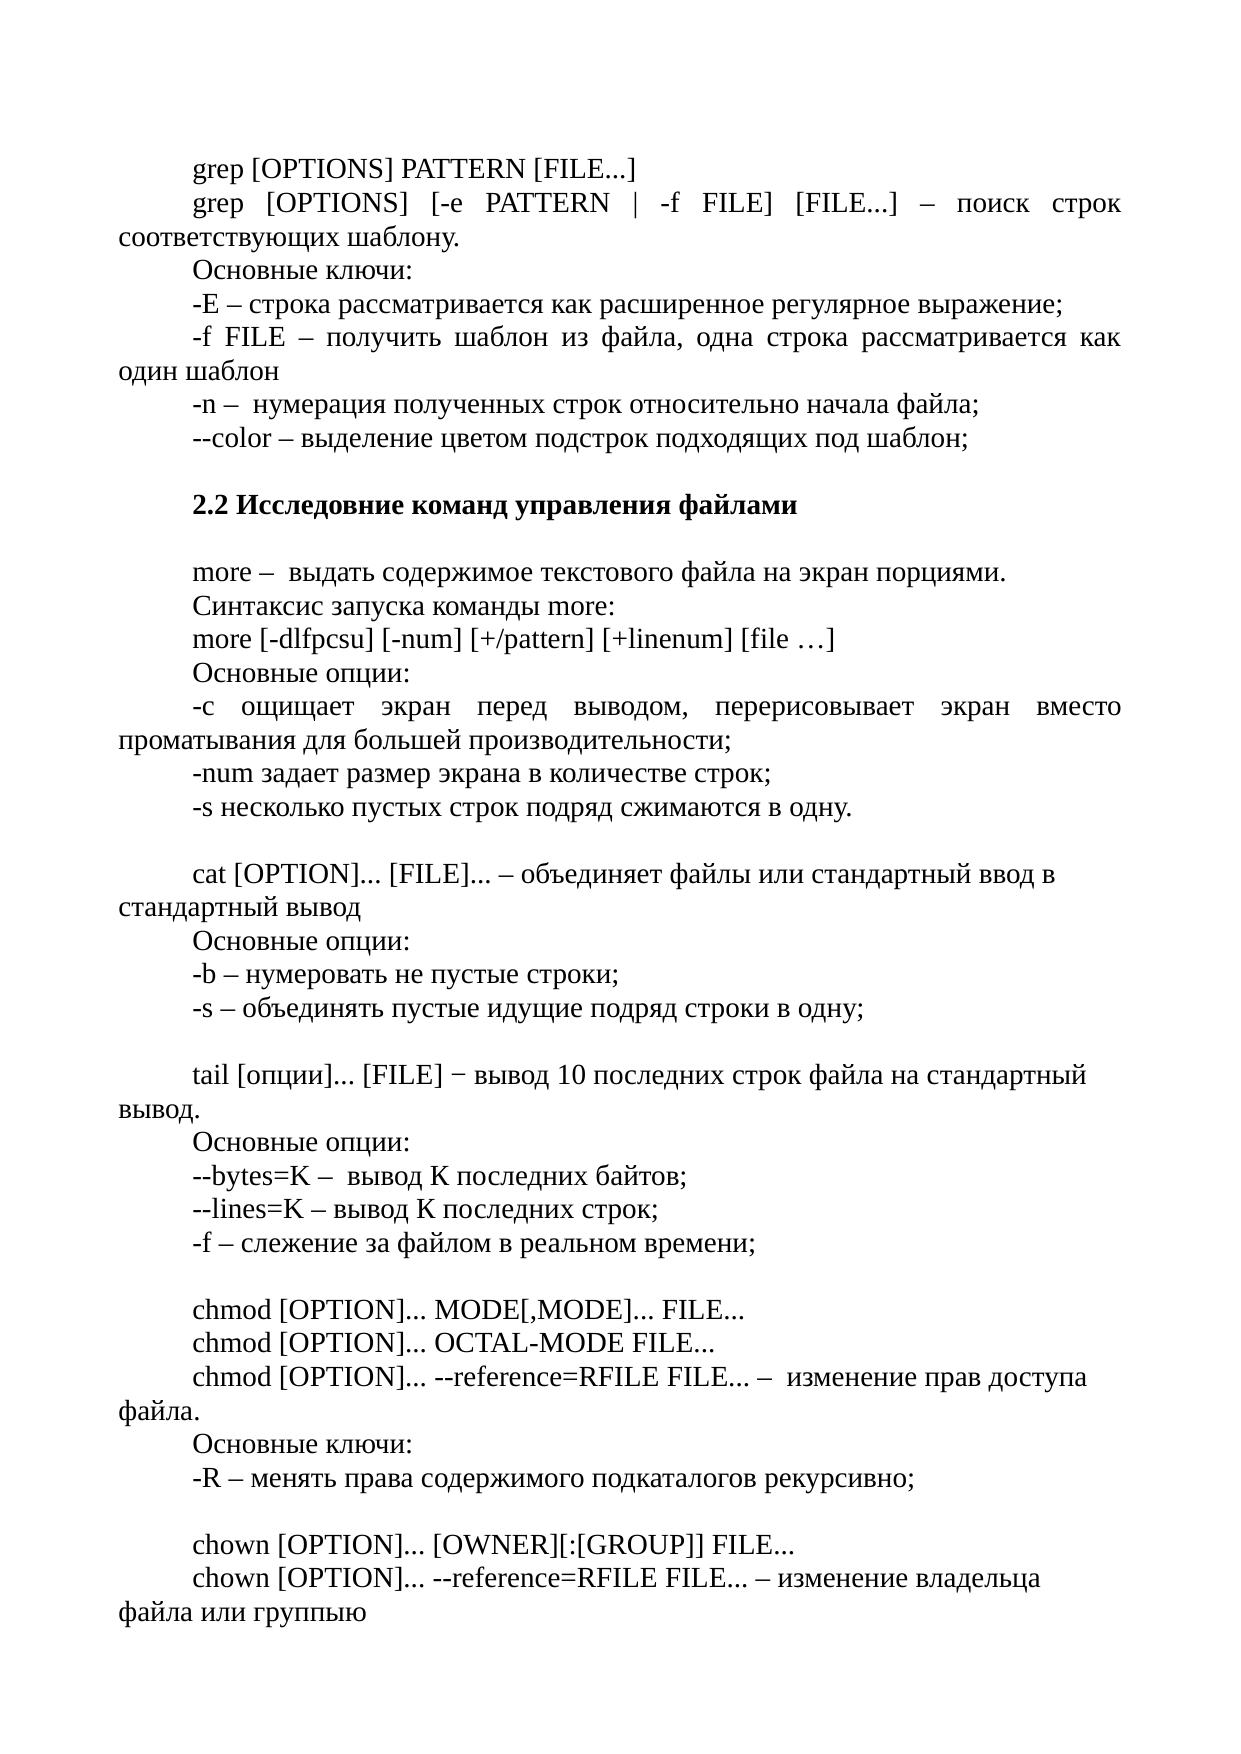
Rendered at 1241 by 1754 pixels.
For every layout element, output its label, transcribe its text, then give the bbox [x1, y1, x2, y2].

text Основные опции: [118, 1124, 1122, 1158]
text -n – нумерация полученных строк относительно начала файла; [118, 386, 1122, 420]
text -Е – строка рассматривается как расширенное регулярное выражение; [118, 286, 1122, 319]
text 2.2 Исследовние команд управления файлами [118, 487, 1122, 521]
text -b – нумеровать не пустые строки; [118, 957, 1122, 990]
text more [-dlfpcsu] [-num] [+/pattern] [+linenum] [file …] [118, 621, 1122, 655]
text вывод. [118, 1091, 1122, 1124]
text -f FILE – получить шаблон из файла, одна строка рассматривается как один шаблон [118, 319, 1122, 386]
text grep [OPTIONS] PATTERN [FILE...] [192, 152, 1122, 185]
text Синтаксис запуска команды more: [118, 588, 1122, 621]
text Основные ключи: [118, 252, 1122, 286]
text chmod [OPTION]... OCTAL-MODE FILE... [118, 1326, 1122, 1359]
text cat [OPTION]... [FILE]... – объединяет файлы или стандартный ввод в стандартный вывод [118, 856, 1122, 923]
text chmod [OPTION]... --reference=RFILE FILE... – изменение прав доступа файла. [118, 1359, 1122, 1426]
text Основные опции: [118, 923, 1122, 957]
text more – выдать содержимое текстового файла на экран порциями. [118, 554, 1122, 588]
text chown [OPTION]... [OWNER][:[GROUP]] FILE... [118, 1527, 1122, 1560]
text -f – слежение за файлом в реальном времени; [118, 1225, 1122, 1258]
text -s несколько пустых строк подряд сжимаются в одну. [118, 789, 1122, 822]
text -num задает размер экрана в количестве строк; [118, 755, 1122, 789]
text --color – выделение цветом подстрок подходящих под шаблон; [118, 420, 1122, 453]
text -R – менять права содержимого подкаталогов рекурсивно; [118, 1460, 1122, 1493]
text --lines=K – вывод К последних строк; [118, 1191, 1122, 1225]
text -s – объединять пустые идущие подряд строки в одну; [118, 990, 1122, 1024]
text chown [OPTION]... --reference=RFILE FILE... – изменение владельца файла или группыю [118, 1560, 1122, 1627]
text chmod [OPTION]... MODE[,MODE]... FILE... [118, 1292, 1122, 1326]
text -c ощищает экран перед выводом, перерисовывает экран вместо проматывания для большей производительности; [118, 688, 1122, 755]
text tail [опции]... [FILE] − вывод 10 последних строк файла на стандартный [118, 1057, 1122, 1091]
text Основные ключи: [118, 1426, 1122, 1460]
text grep [OPTIONS] [-e PATTERN | -f FILE] [FILE...] – поиск строк соответствующих шаблону. [118, 185, 1122, 252]
text Основные опции: [118, 655, 1122, 688]
text --bytes=K – вывод К последних байтов; [118, 1158, 1122, 1191]
